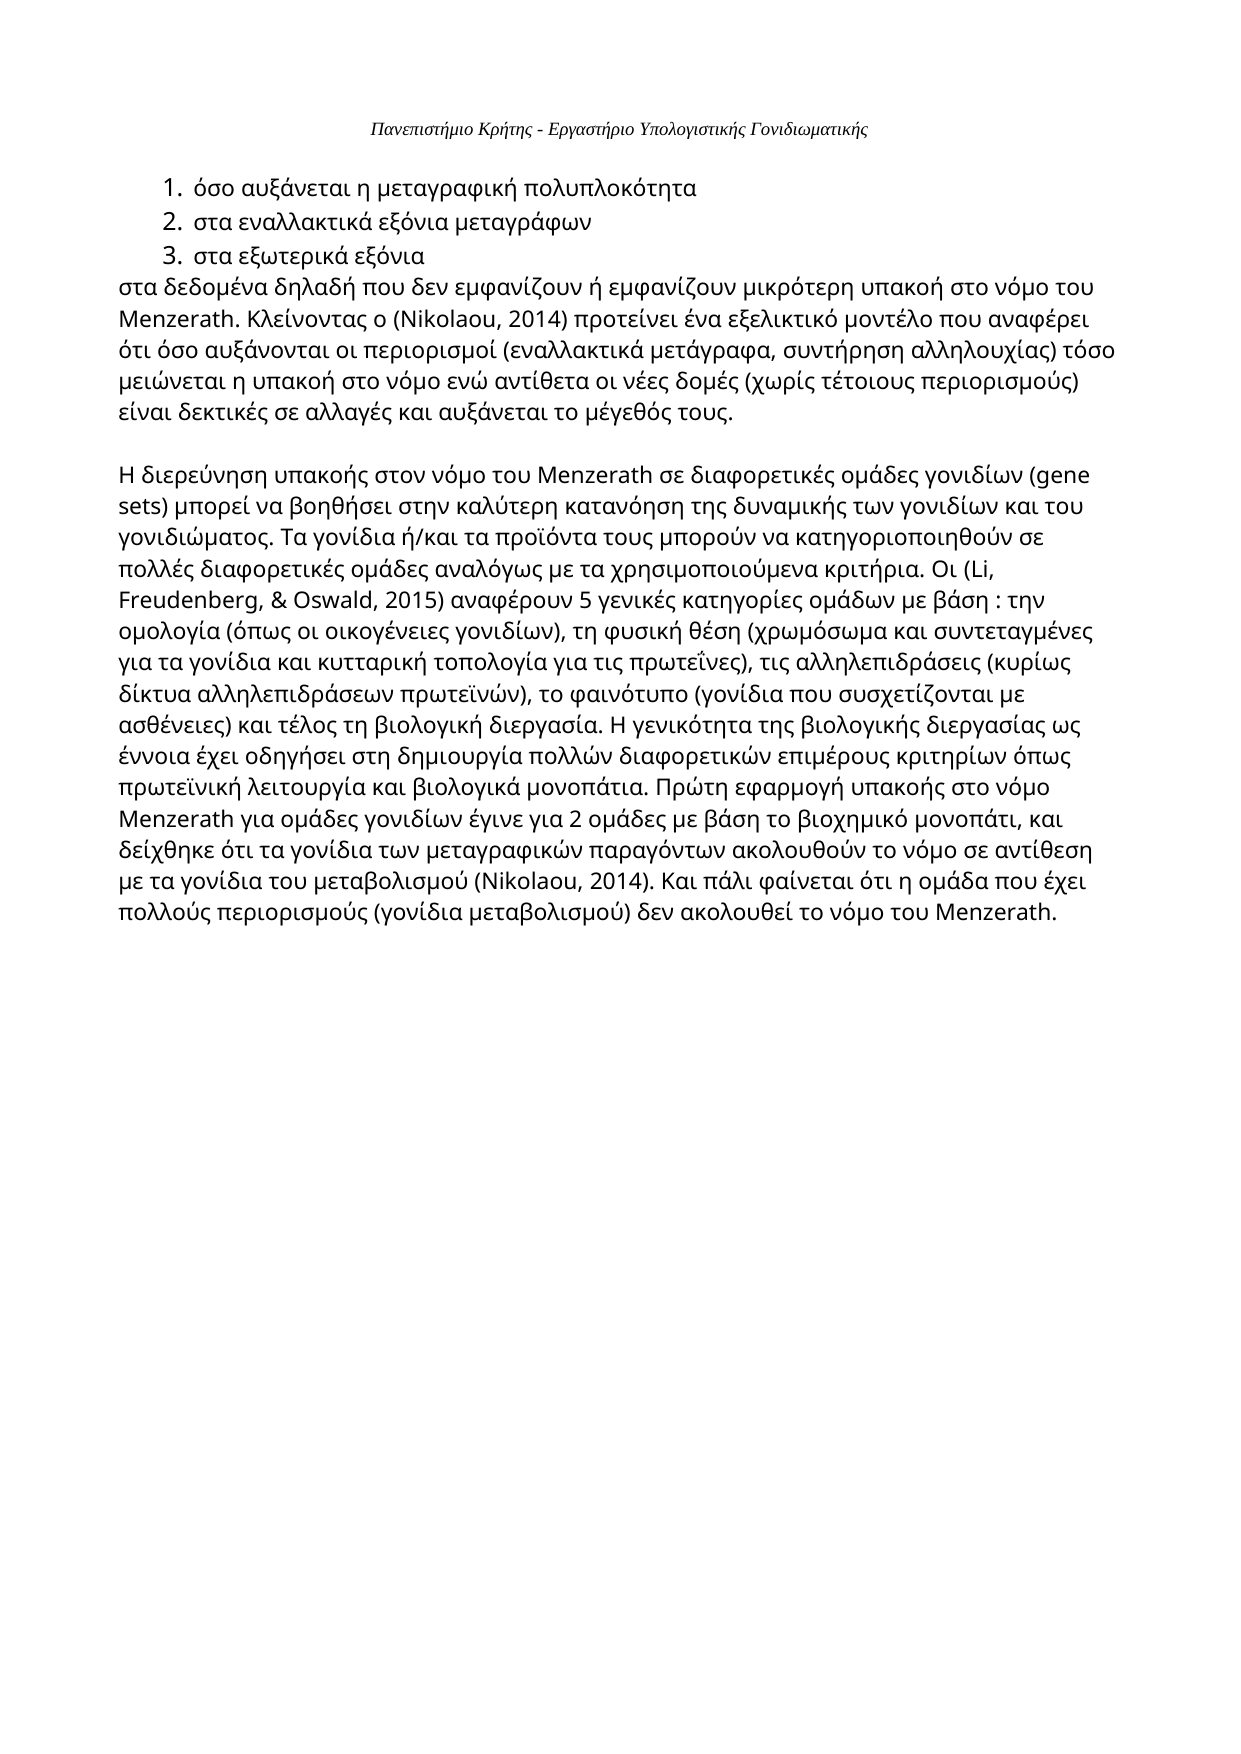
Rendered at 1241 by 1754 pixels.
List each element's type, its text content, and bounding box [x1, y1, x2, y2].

text στα δεδομένα δηλαδή που δεν εμφανίζουν ή εμφανίζουν μικρότερη υπακοή στο νόμο του Menzerath. Κλείνοντας ο (Nikolaou, 2014)⁠ προτείνει ένα εξελικτικό μοντέλο που αναφέρει ότι όσο αυξάνονται οι περιορισμοί (εναλλακτικά μετάγραφα, συντήρηση αλληλουχίας) τόσο μειώνεται η υπακοή στο νόμο ενώ αντίθετα οι νέες δομές (χωρίς τέτοιους περιορισμούς) είναι δεκτικές σε αλλαγές και αυξάνεται το μέγεθός τους. [118, 271, 1122, 428]
text 3. στα εξωτερικά εξόνια [156, 237, 1122, 271]
text Η διερεύνηση υπακοής στον νόμο του Menzerath σε διαφορετικές ομάδες γονιδίων (gene sets) μπορεί να βοηθήσει στην καλύτερη κατανόηση της δυναμικής των γονιδίων και του γονιδιώματος. Τα γονίδια ή/και τα προϊόντα τους μπορούν να κατηγοριοποιηθούν σε πολλές διαφορετικές ομάδες αναλόγως με τα χρησιμοποιούμενα κριτήρια. Οι (Li, Freudenberg, & Oswald, 2015)⁠ αναφέρουν 5 γενικές κατηγορίες ομάδων με βάση : την ομολογία (όπως οι οικογένειες γονιδίων), τη φυσική θέση (χρωμόσωμα και συντεταγμένες για τα γονίδια και κυτταρική τοπολογία για τις πρωτεΐνες), τις αλληλεπιδράσεις (κυρίως δίκτυα αλληλεπιδράσεων πρωτεϊνών), το φαινότυπο (γονίδια που συσχετίζονται με ασθένειες) και τέλος τη βιολογική διεργασία. Η γενικότητα της βιολογικής διεργασίας ως έννοια έχει οδηγήσει στη δημιουργία πολλών διαφορετικών επιμέρους κριτηρίων όπως πρωτεϊνική λειτουργία και βιολογικά μονοπάτια. Πρώτη εφαρμογή υπακοής στο νόμο Menzerath για ομάδες γονιδίων έγινε για 2 ομάδες με βάση το βιοχημικό μονοπάτι, και δείχθηκε ότι τα γονίδια των μεταγραφικών παραγόντων ακολουθούν το νόμο σε αντίθεση με τα γονίδια του μεταβολισμού (Nikolaou, 2014). Και πάλι φαίνεται ότι η ομάδα που έχει πολλούς περιορισμούς (γονίδια μεταβολισμού) δεν ακολουθεί το νόμο του Menzerath. [118, 459, 1122, 928]
text 2. στα εναλλακτικά εξόνια μεταγράφων [156, 203, 1122, 237]
text 1. όσο αυξάνεται η μεταγραφική πολυπλοκότητα [156, 169, 1122, 203]
